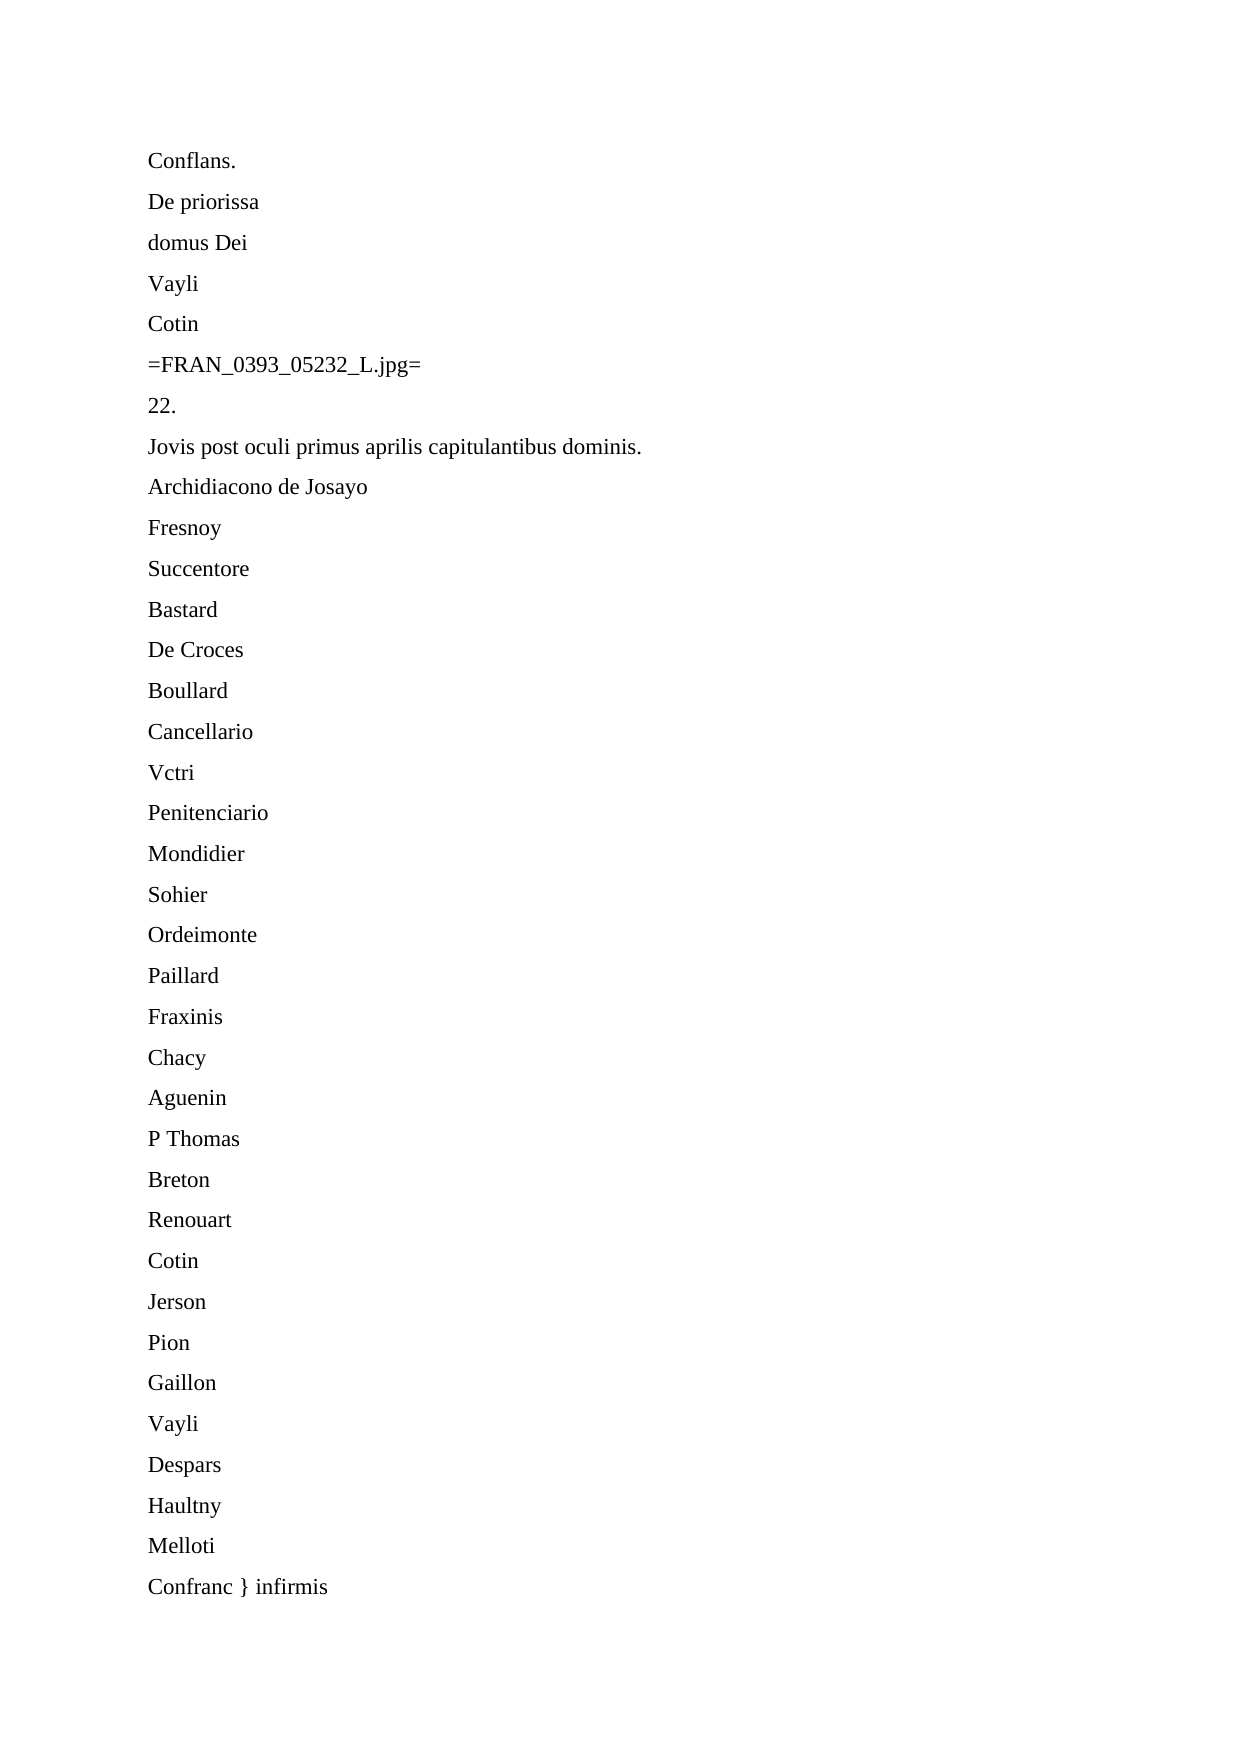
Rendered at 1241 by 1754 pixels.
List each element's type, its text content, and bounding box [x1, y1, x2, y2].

text Vctri [148, 758, 1093, 785]
text Cancellario [148, 718, 1093, 744]
text Cotin [148, 311, 1093, 337]
text Aguenin [148, 1084, 1093, 1111]
text Breton [148, 1166, 1093, 1192]
text Gaillon [148, 1369, 1093, 1396]
text P Thomas [148, 1125, 1093, 1151]
text Confranc } infirmis [148, 1573, 1093, 1599]
text Chacy [148, 1044, 1093, 1070]
text Conflans. [148, 148, 1093, 174]
text Jovis post oculi primus aprilis capitulantibus dominis. [148, 433, 1093, 459]
text De priorissa [148, 188, 1093, 215]
text Archidiacono de Josayo [148, 473, 1093, 500]
text Ordeimonte [148, 921, 1093, 948]
text Jerson [148, 1288, 1093, 1314]
text Fresnoy [148, 514, 1093, 541]
text domus Dei [148, 229, 1093, 255]
text Vayli [148, 1410, 1093, 1437]
text Renouart [148, 1207, 1093, 1233]
text Paillard [148, 962, 1093, 988]
text Succentore [148, 555, 1093, 581]
text Melloti [148, 1532, 1093, 1559]
text 22. [148, 392, 1093, 418]
text Fraxinis [148, 1003, 1093, 1029]
text Sohier [148, 881, 1093, 907]
text Despars [148, 1451, 1093, 1477]
text Boullard [148, 677, 1093, 703]
text Cotin [148, 1247, 1093, 1274]
text Mondidier [148, 840, 1093, 866]
text Penitenciario [148, 799, 1093, 826]
text Bastard [148, 596, 1093, 622]
text Vayli [148, 270, 1093, 296]
text De Croces [148, 636, 1093, 663]
text Haultny [148, 1492, 1093, 1518]
text Pion [148, 1329, 1093, 1355]
text =FRAN_0393_05232_L.jpg= [148, 351, 1093, 378]
